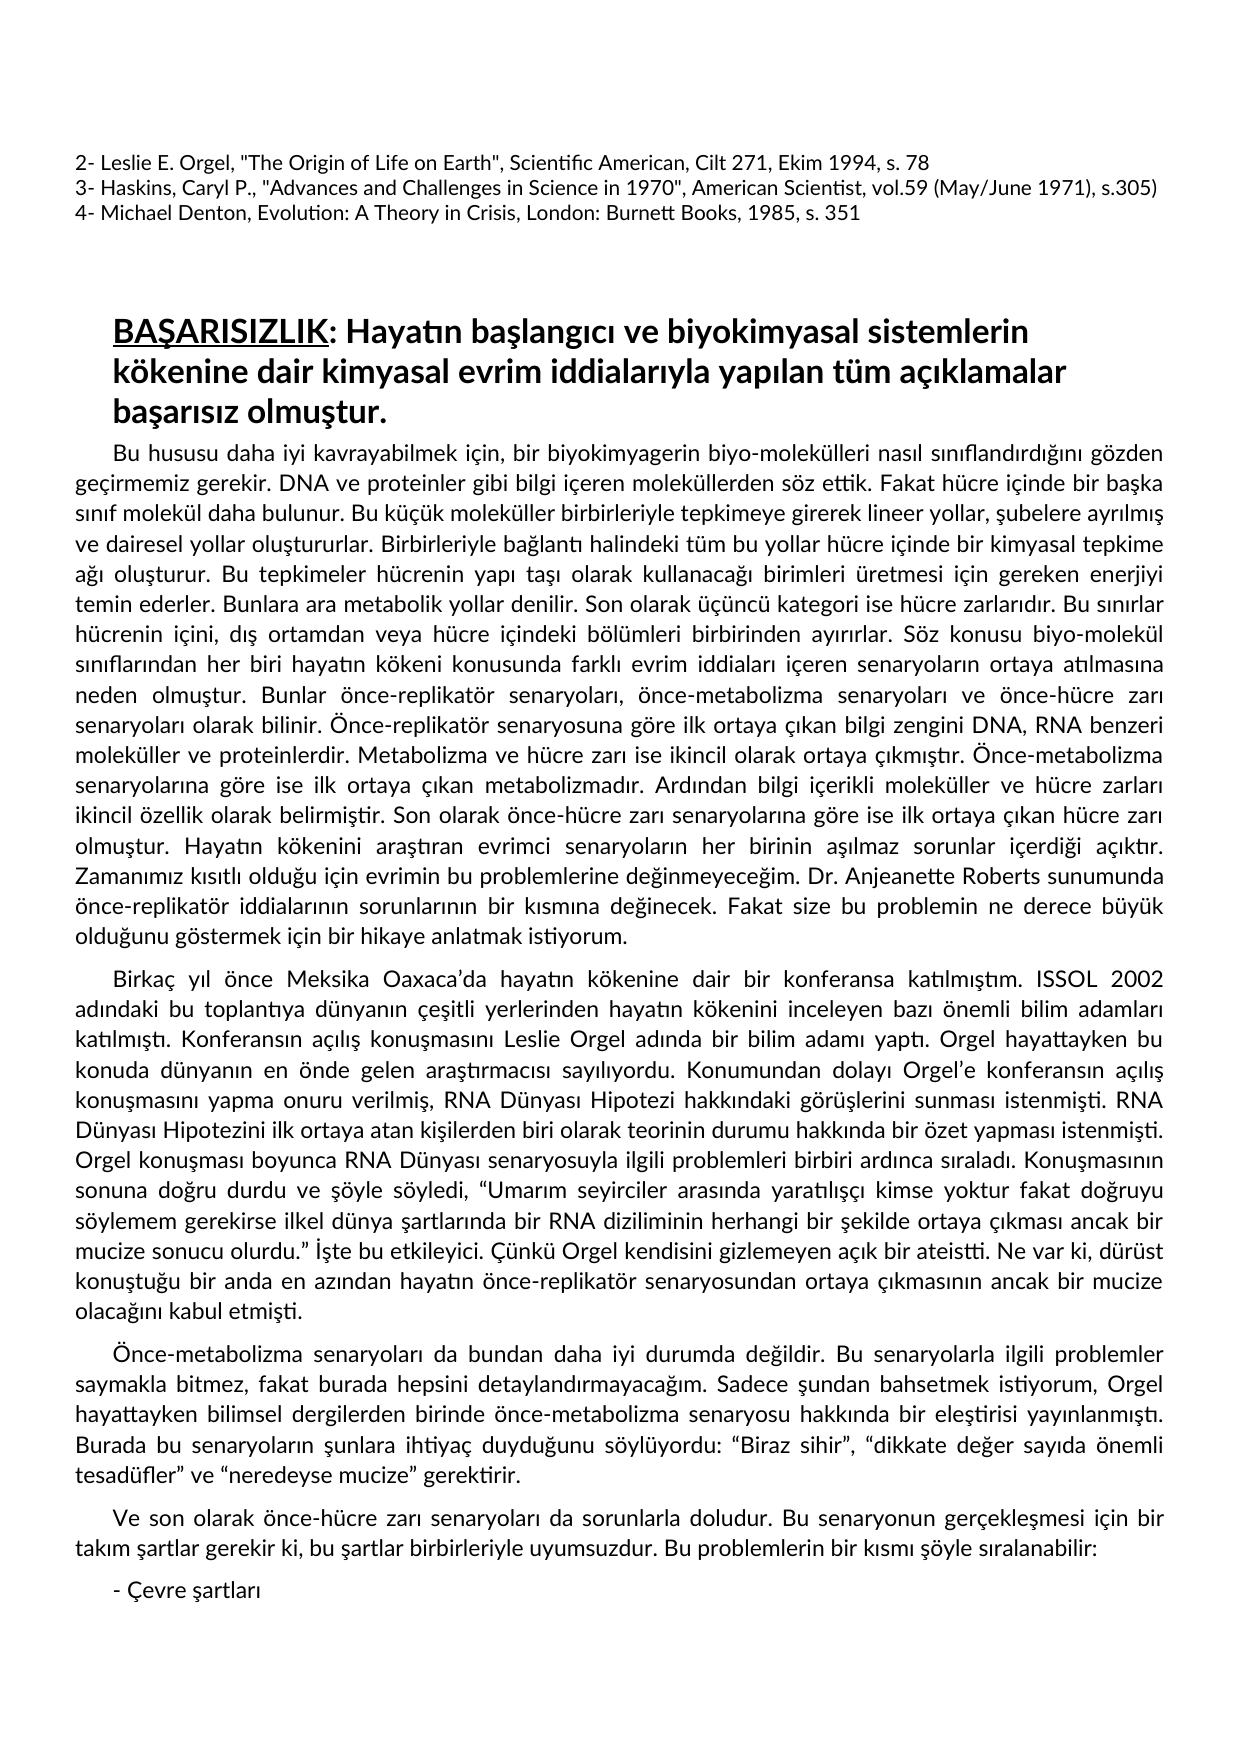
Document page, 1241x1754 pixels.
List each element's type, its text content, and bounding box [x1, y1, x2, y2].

text Ve son olarak önce-hücre zarı senaryoları da sorunlarla doludur. Bu senaryonun gerçekleşmesi için bir takım şartlar gerekir ki, bu şartlar birbirleriyle uyumsuzdur. Bu problemlerin bir kısmı şöyle sıralanabilir: [75, 1503, 1165, 1561]
text Önce-metabolizma senaryoları da bundan daha iyi durumda değildir. Bu senaryolarla ilgili problemler saymakla bitmez, fakat burada hepsini detaylandırmayacağım. Sadece şundan bahsetmek istiyorum, Orgel hayattayken bilimsel dergilerden birinde önce-metabolizma senaryosu hakkında bir eleştirisi yayınlanmıştı. Burada bu senaryoların şunlara ihtiyaç duyduğunu söylüyordu: “Biraz sihir”, “dikkate değer sayıda önemli tesadüfler” ve “neredeyse mucize” gerektirir. [75, 1340, 1165, 1488]
subtitle BAŞARISIZLIK: Hayatın başlangıcı ve biyokimyasal sistemlerin kökenine dair kimyasal evrim iddialarıyla yapılan tüm açıklamalar başarısız olmuştur. [112, 310, 1165, 430]
text 4- Michael Denton, Evolution: A Theory in Crisis, London: Burnett Books, 1985, s. 351 [75, 200, 1165, 225]
text Bu hususu daha iyi kavrayabilmek için, bir biyokimyagerin biyo-molekülleri nasıl sınıflandırdığını gözden geçirmemiz gerekir. DNA ve proteinler gibi bilgi içeren moleküllerden söz ettik. Fakat hücre içinde bir başka sınıf molekül daha bulunur. Bu küçük moleküller birbirleriyle tepkimeye girerek lineer yollar, şubelere ayrılmış ve dairesel yollar oluştururlar. Birbirleriyle bağlantı halindeki tüm bu yollar hücre içinde bir kimyasal tepkime ağı oluşturur. Bu tepkimeler hücrenin yapı taşı olarak kullanacağı birimleri üretmesi için gereken enerjiyi temin ederler. Bunlara ara metabolik yollar denilir. Son olarak üçüncü kategori ise hücre zarlarıdır. Bu sınırlar hücrenin içini, dış ortamdan veya hücre içindeki bölümleri birbirinden ayırırlar. Söz konusu biyo-molekül sınıflarından her biri hayatın kökeni konusunda farklı evrim iddiaları içeren senaryoların ortaya atılmasına neden olmuştur. Bunlar önce-replikatör senaryoları, önce-metabolizma senaryoları ve önce-hücre zarı senaryoları olarak bilinir. Önce-replikatör senaryosuna göre ilk ortaya çıkan bilgi zengini DNA, RNA benzeri moleküller ve proteinlerdir. Metabolizma ve hücre zarı ise ikincil olarak ortaya çıkmıştır. Önce-metabolizma senaryolarına göre ise ilk ortaya çıkan metabolizmadır. Ardından bilgi içerikli moleküller ve hücre zarları ikincil özellik olarak belirmiştir. Son olarak önce-hücre zarı senaryolarına göre ise ilk ortaya çıkan hücre zarı olmuştur. Hayatın kökenini araştıran evrimci senaryoların her birinin aşılmaz sorunlar içerdiği açıktır. Zamanımız kısıtlı olduğu için evrimin bu problemlerine değinmeyeceğim. Dr. Anjeanette Roberts sunumunda önce-replikatör iddialarının sorunlarının bir kısmına değinecek. Fakat size bu problemin ne derece büyük olduğunu göstermek için bir hikaye anlatmak istiyorum. [75, 439, 1165, 949]
text Birkaç yıl önce Meksika Oaxaca’da hayatın kökenine dair bir konferansa katılmıştım. ISSOL 2002 adındaki bu toplantıya dünyanın çeşitli yerlerinden hayatın kökenini inceleyen bazı önemli bilim adamları katılmıştı. Konferansın açılış konuşmasını Leslie Orgel adında bir bilim adamı yaptı. Orgel hayattayken bu konuda dünyanın en önde gelen araştırmacısı sayılıyordu. Konumundan dolayı Orgel’e konferansın açılış konuşmasını yapma onuru verilmiş, RNA Dünyası Hipotezi hakkındaki görüşlerini sunması istenmişti. RNA Dünyası Hipotezini ilk ortaya atan kişilerden biri olarak teorinin durumu hakkında bir özet yapması istenmişti. Orgel konuşması boyunca RNA Dünyası senaryosuyla ilgili problemleri birbiri ardınca sıraladı. Konuşmasının sonuna doğru durdu ve şöyle söyledi, “Umarım seyirciler arasında yaratılışçı kimse yoktur fakat doğruyu söylemem gerekirse ilkel dünya şartlarında bir RNA diziliminin herhangi bir şekilde ortaya çıkması ancak bir mucize sonucu olurdu.” İşte bu etkileyici. Çünkü Orgel kendisini gizlemeyen açık bir ateistti. Ne var ki, dürüst konuştuğu bir anda en azından hayatın önce-replikatör senaryosundan ortaya çıkmasının ancak bir mucize olacağını kabul etmişti. [75, 965, 1165, 1324]
text 2- Leslie E. Orgel, "The Origin of Life on Earth", Scientific American, Cilt 271, Ekim 1994, s. 78 [75, 150, 1165, 175]
text - Çevre şartları [75, 1576, 1165, 1604]
text 3- Haskins, Caryl P., "Advances and Challenges in Science in 1970", American Scientist, vol.59 (May/June 1971), s.305) [75, 175, 1165, 200]
